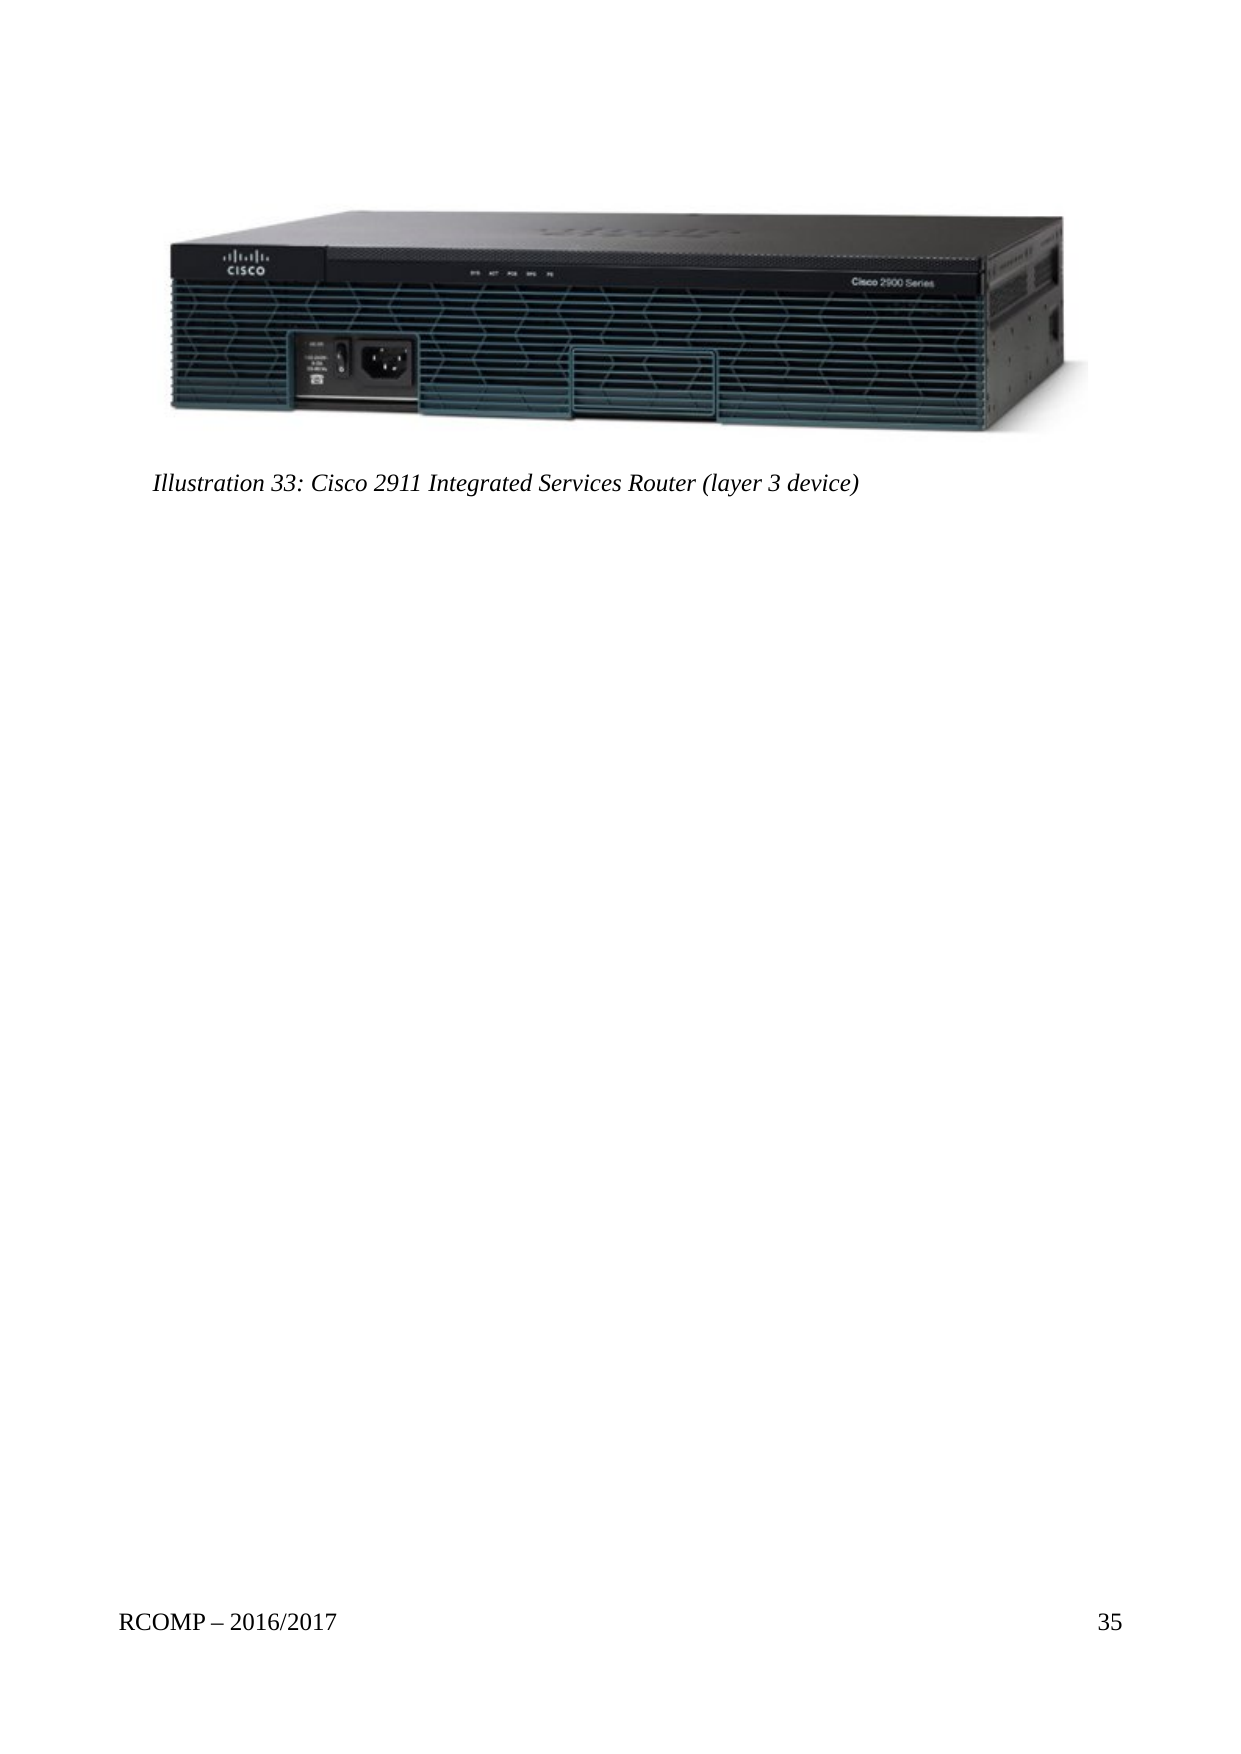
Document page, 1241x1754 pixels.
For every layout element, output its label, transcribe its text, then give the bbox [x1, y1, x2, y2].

picture [152, 179, 1089, 463]
text Illustration 33: Cisco 2911 Integrated Services Router (layer 3 device) [152, 463, 1088, 497]
